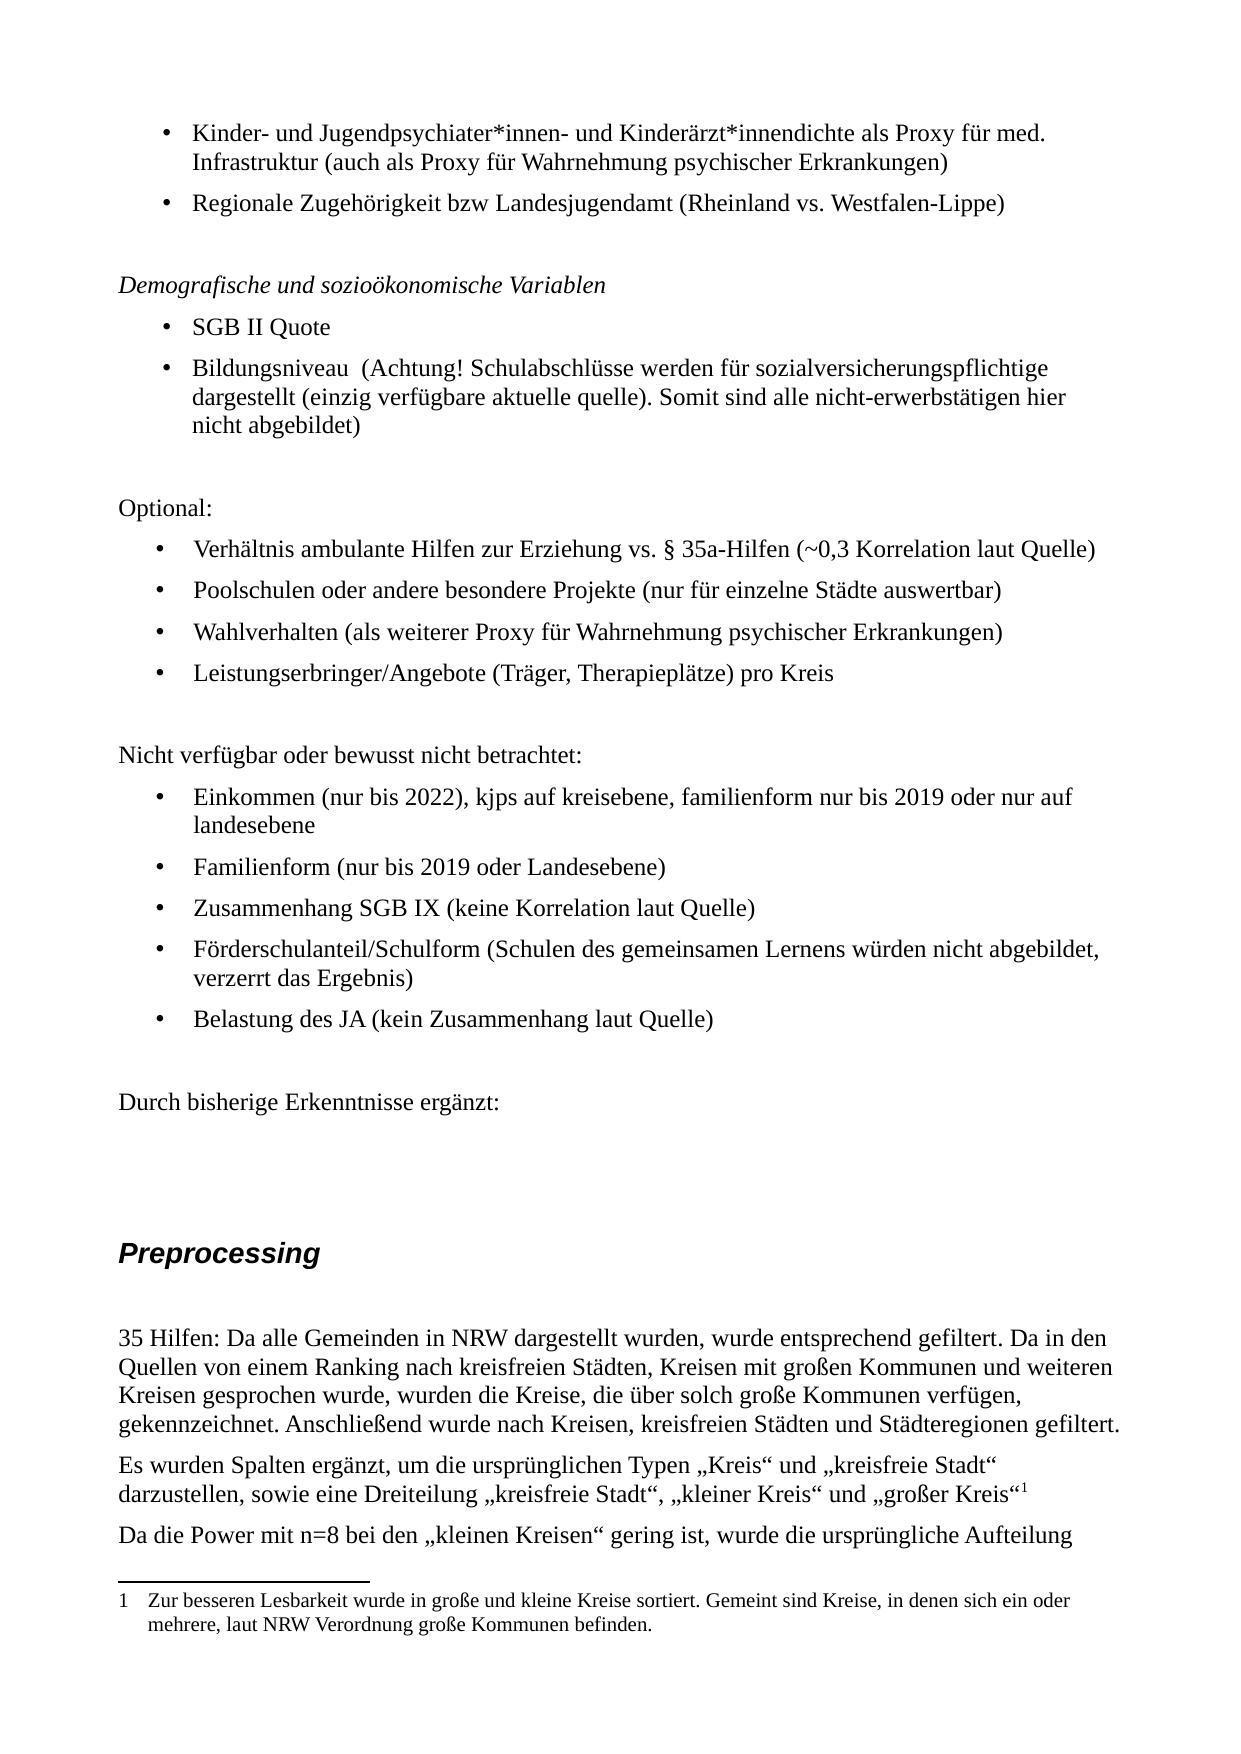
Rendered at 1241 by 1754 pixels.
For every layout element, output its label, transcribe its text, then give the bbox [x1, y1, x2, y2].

text 35 Hilfen: Da alle Gemeinden in NRW dargestellt wurden, wurde entsprechend gefiltert. Da in den Quellen von einem Ranking nach kreisfreien Städten, Kreisen mit großen Kommunen und weiteren Kreisen gesprochen wurde, wurden die Kreise, die über solch große Kommunen verfügen, gekennzeichnet. Anschließend wurde nach Kreisen, kreisfreien Städten und Städteregionen gefiltert. [118, 1323, 1122, 1438]
text Durch bisherige Erkenntnisse ergänzt: [118, 1087, 1122, 1116]
list SGB II Quote [162, 312, 1122, 341]
text Es wurden Spalten ergänzt, um die ursprünglichen Typen „Kreis“ und „kreisfreie Stadt“ darzustellen, sowie eine Dreiteilung „kreisfreie Stadt“, „kleiner Kreis“ und „großer Kreis“ [118, 1450, 1122, 1508]
list Verhältnis ambulante Hilfen zur Erziehung vs. § 35a-Hilfen (~0,3 Korrelation laut Quelle) [156, 534, 1122, 563]
list Wahlverhalten (als weiterer Proxy für Wahrnehmung psychischer Erkrankungen) [156, 617, 1122, 646]
text Optional: [118, 493, 1122, 522]
list Regionale Zugehörigkeit bzw Landesjugendamt (Rheinland vs. Westfalen-Lippe) [162, 188, 1122, 217]
list Belastung des JA (kein Zusammenhang laut Quelle) [156, 1004, 1122, 1033]
subtitle Preprocessing [118, 1236, 1122, 1269]
text Demografische und sozioökonomische Variablen [118, 271, 1122, 299]
list Förderschulanteil/Schulform (Schulen des gemeinsamen Lernens würden nicht abgebildet, verzerrt das Ergebnis) [156, 934, 1122, 992]
list Poolschulen oder andere besondere Projekte (nur für einzelne Städte auswertbar) [156, 576, 1122, 604]
text Zur besseren Lesbarkeit wurde in große und kleine Kreise sortiert. Gemeint sind Kreise, in denen sich ein oder mehrere, laut NRW Verordnung große Kommunen befinden. [118, 1588, 1122, 1636]
list Familienform (nur bis 2019 oder Landesebene) [156, 852, 1122, 881]
list Einkommen (nur bis 2022), kjps auf kreisebene, familienform nur bis 2019 oder nur auf landesebene [156, 782, 1122, 839]
text Nicht verfügbar oder bewusst nicht betrachtet: [118, 741, 1122, 769]
text Da die Power mit n=8 bei den „kleinen Kreisen“ gering ist, wurde die ursprüngliche Aufteilung [118, 1520, 1122, 1549]
list Zusammenhang SGB IX (keine Korrelation laut Quelle) [156, 893, 1122, 922]
list Kinder- und Jugendpsychiater*innen- und Kinderärzt*innendichte als Proxy für med. Infrastruktur (auch als Proxy für Wahrnehmung psychischer Erkrankungen) [162, 118, 1122, 176]
list Leistungserbringer/Angebote (Träger, Therapieplätze) pro Kreis [156, 658, 1122, 687]
list Bildungsniveau (Achtung! Schulabschlüsse werden für sozialversicherungspflichtige dargestellt (einzig verfügbare aktuelle quelle). Somit sind alle nicht-erwerbstätigen hier nicht abgebildet) [162, 353, 1122, 439]
